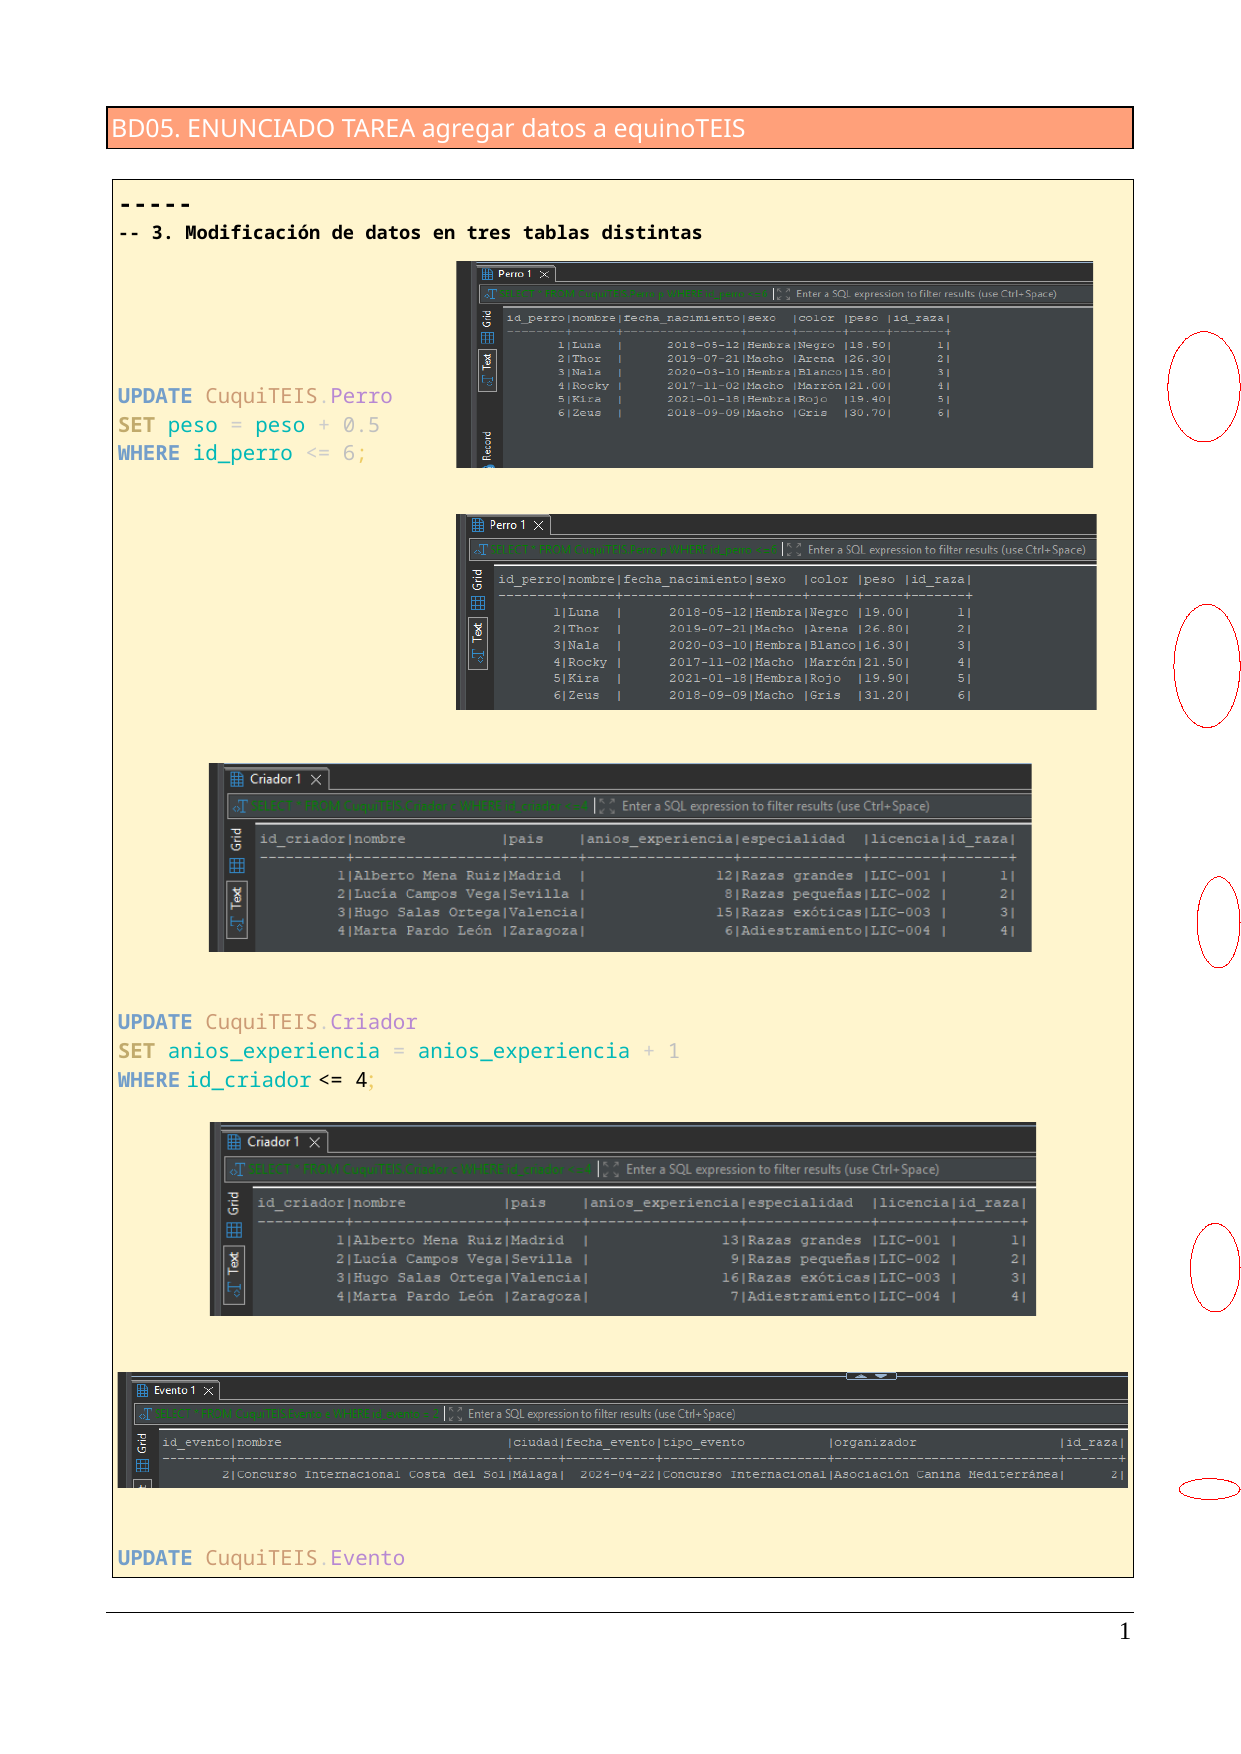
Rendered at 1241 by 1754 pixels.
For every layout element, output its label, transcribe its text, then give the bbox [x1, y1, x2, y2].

table_header ------------------------------------------------------------------------ -- 3. Modificación de datos en tres tablas distintas UPDATE CuquiTEIS.Perro SET peso = peso + 0.5 WHERE id_perro <= 6; UPDATE CuquiTEIS.Criador SET anios_experiencia = anios_experiencia + 1 WHERE id_criador <= 4; UPDATE CuquiTEIS.Evento [113, 180, 1133, 1577]
picture [456, 261, 1094, 468]
picture [208, 763, 1032, 952]
picture [456, 514, 1097, 710]
picture [117, 1372, 1128, 1488]
picture [209, 1122, 1037, 1316]
